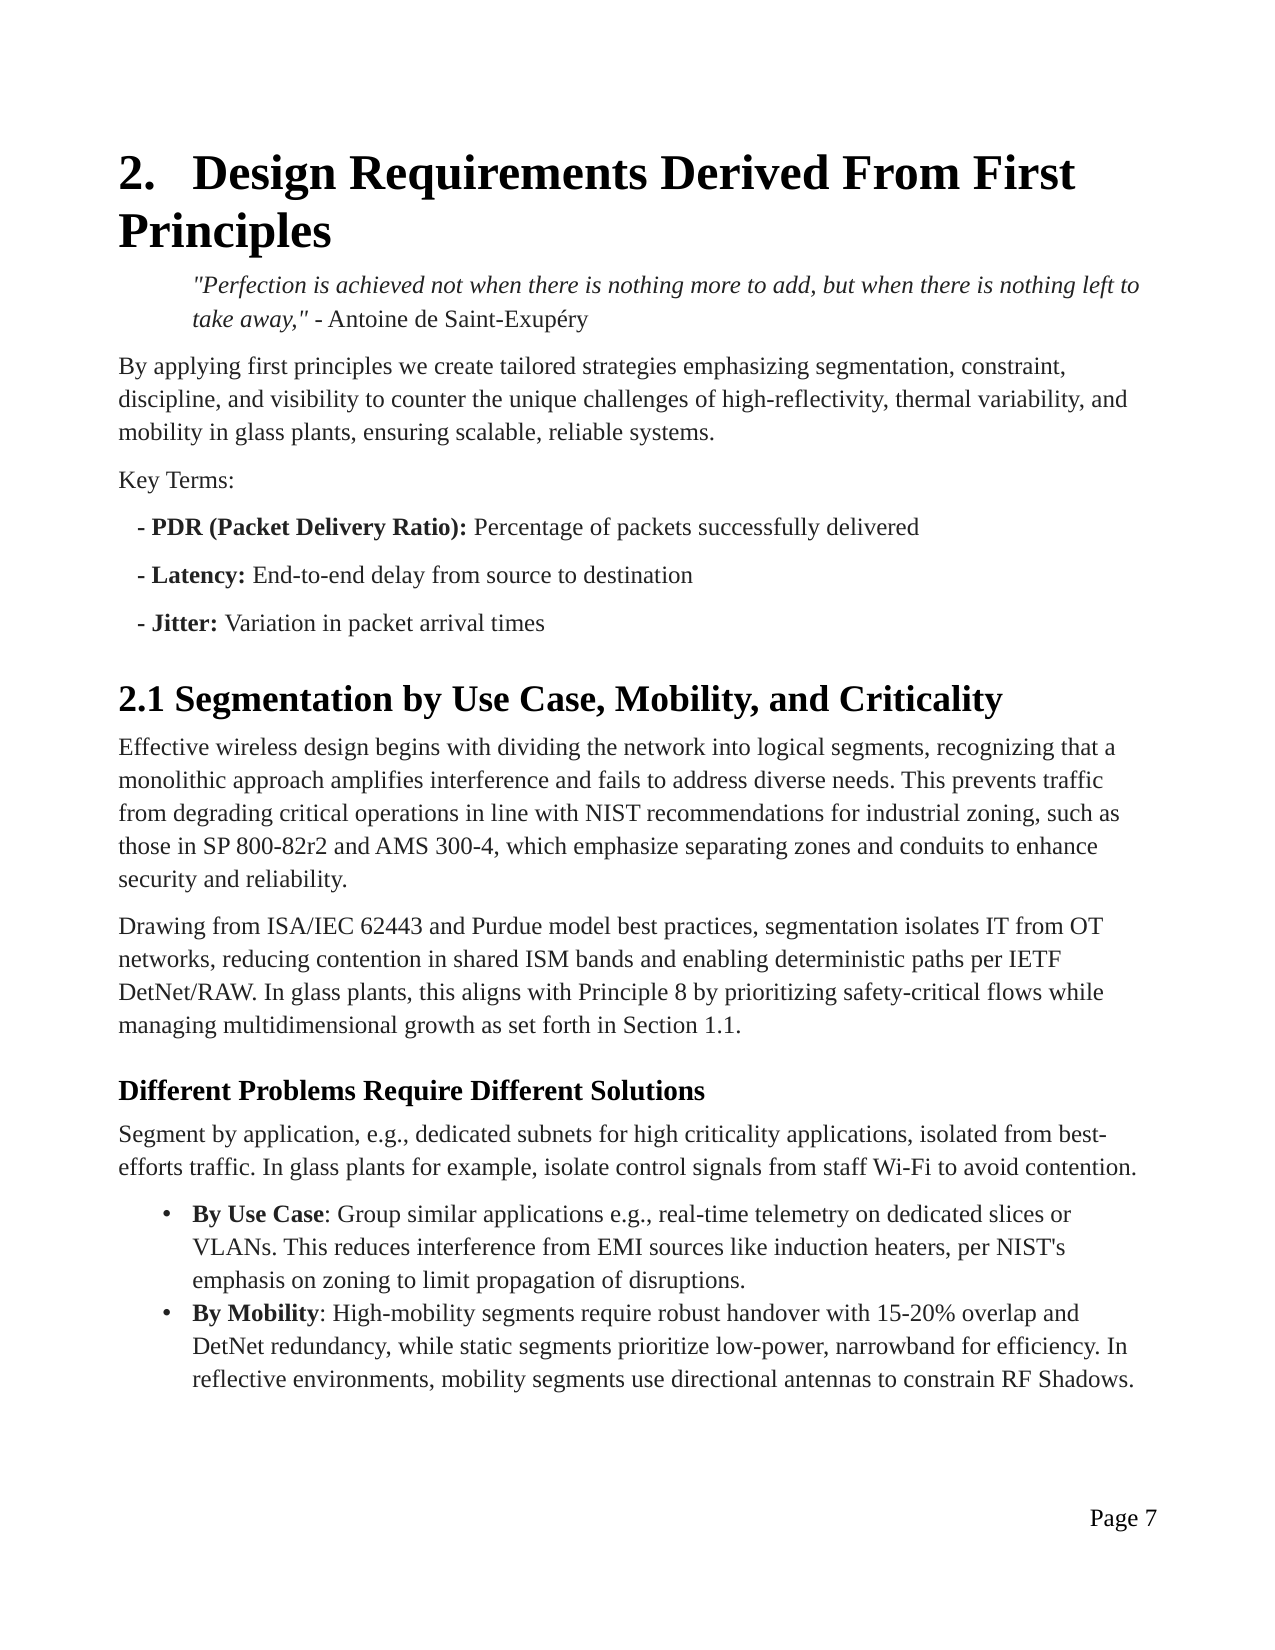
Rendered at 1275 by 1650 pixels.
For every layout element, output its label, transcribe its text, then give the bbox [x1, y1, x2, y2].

text Key Terms: [118, 465, 1157, 494]
text Segment by application, e.g., dedicated subnets for high criticality applications, isolated from best-efforts traffic. In glass plants for example, isolate control signals from staff Wi-Fi to avoid contention. [118, 1119, 1157, 1181]
text - Latency: End-to-end delay from source to destination [118, 560, 1157, 589]
subtitle 2.1 Segmentation by Use Case, Mobility, and Criticality [118, 676, 1157, 719]
text Drawing from ISA/IEC 62443 and Purdue model best practices, segmentation isolates IT from OT networks, reducing contention in shared ISM bands and enabling deterministic paths per IETF DetNet/RAW. In glass plants, this aligns with Principle 8 by prioritizing safety-critical flows while managing multidimensional growth as set forth in Section 1.1. [118, 911, 1157, 1039]
list By Mobility: High-mobility segments require robust handover with 15-20% overlap and DetNet redundancy, while static segments prioritize low-power, narrowband for efficiency. In reflective environments, mobility segments use directional antennas to constrain RF Shadows. [162, 1298, 1157, 1393]
list By Use Case: Group similar applications e.g., real-time telemetry on dedicated slices or VLANs. This reduces interference from EMI sources like induction heaters, per NIST's emphasis on zoning to limit propagation of disruptions. [162, 1199, 1157, 1294]
text - PDR (Packet Delivery Ratio): Percentage of packets successfully delivered [118, 512, 1157, 541]
text - Jitter: Variation in packet arrival times [118, 608, 1157, 636]
text By applying first principles we create tailored strategies emphasizing segmentation, constraint, discipline, and visibility to counter the unique challenges of high-reflectivity, thermal variability, and mobility in glass plants, ensuring scalable, reliable systems. [118, 351, 1157, 446]
text Effective wireless design begins with dividing the network into logical segments, recognizing that a monolithic approach amplifies interference and fails to address diverse needs. This prevents traffic from degrading critical operations in line with NIST recommendations for industrial zoning, such as those in SP 800-82r2 and AMS 300-4, which emphasize separating zones and conduits to enhance security and reliability. [118, 732, 1157, 893]
subtitle Different Problems Require Different Solutions [118, 1073, 1157, 1106]
subtitle 2. Design Requirements Derived From First Principles [118, 143, 1157, 258]
text "Perfection is achieved not when there is nothing more to add, but when there is nothing left to take away," - Antoine de Saint-Exupéry [192, 271, 1157, 332]
